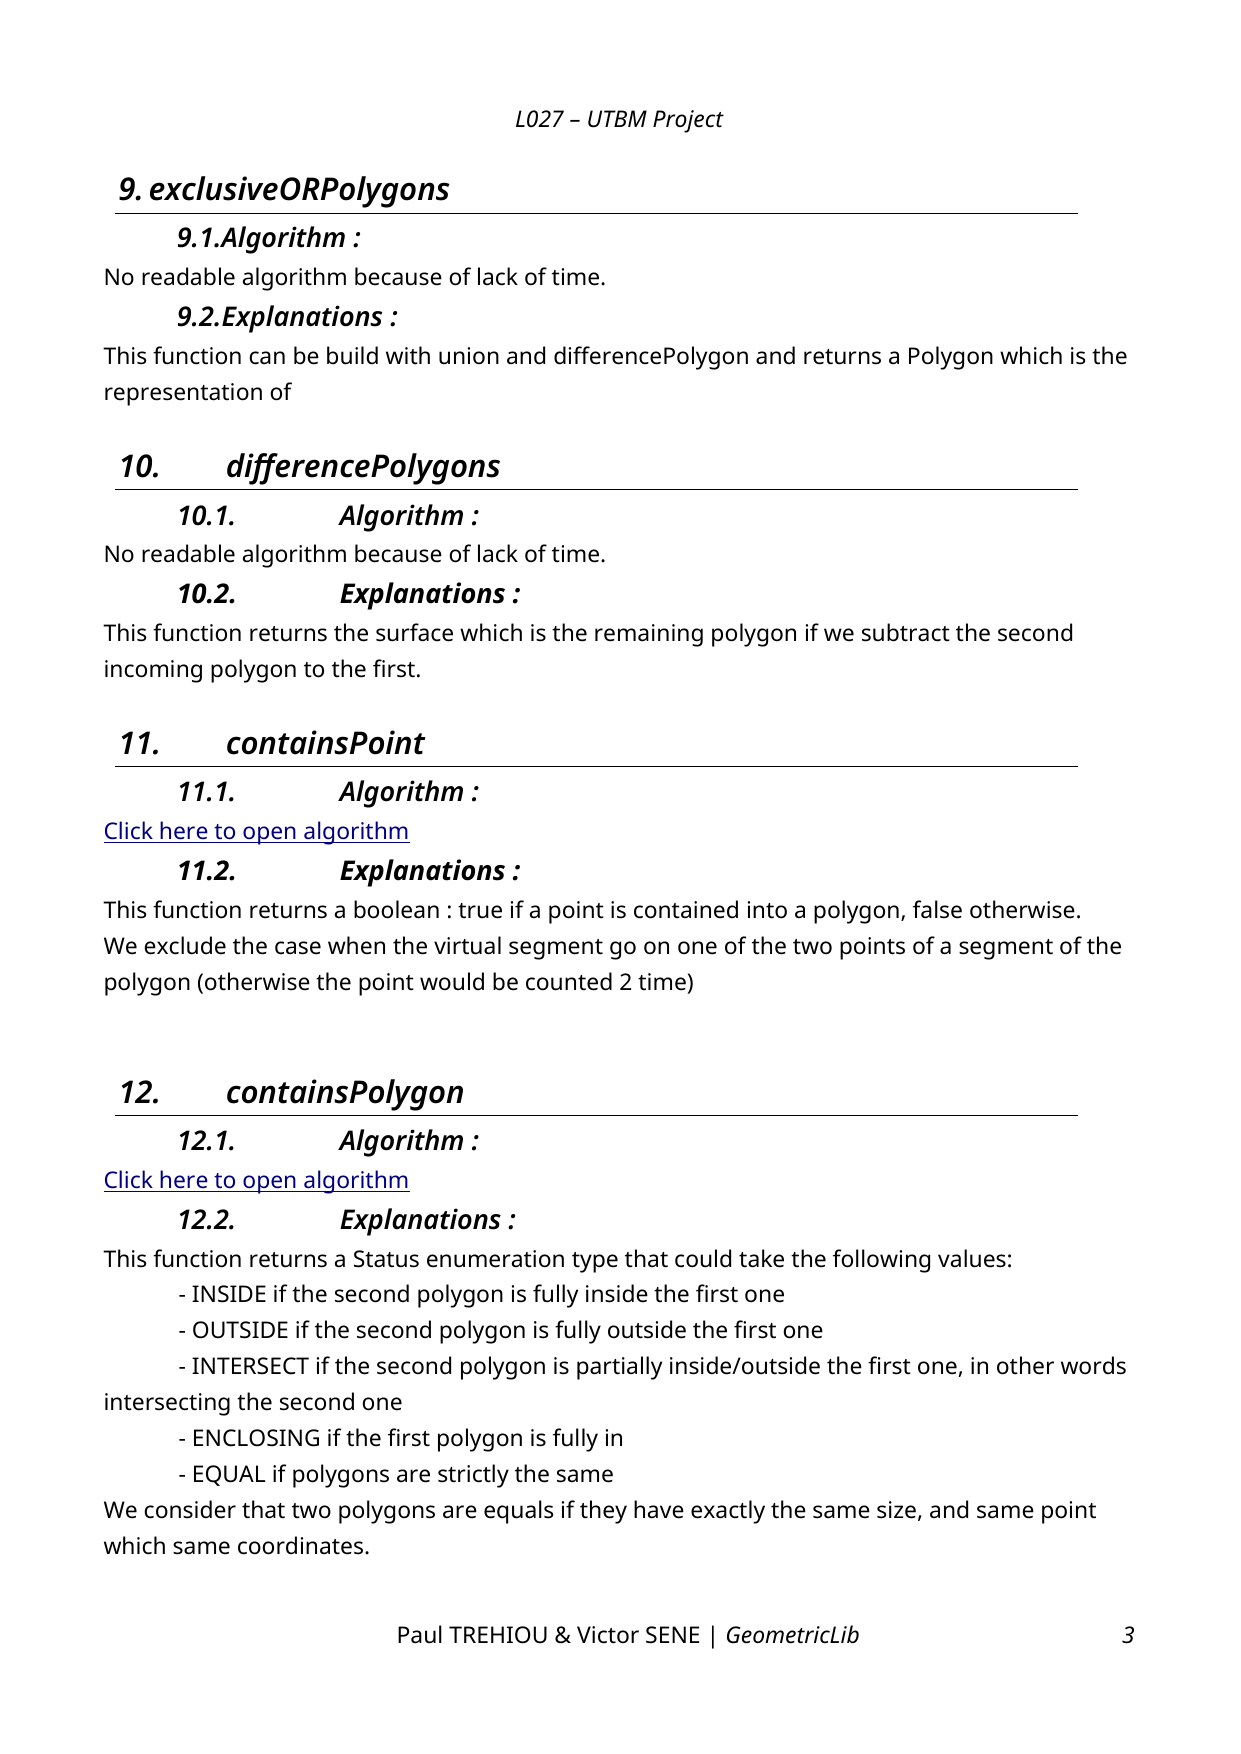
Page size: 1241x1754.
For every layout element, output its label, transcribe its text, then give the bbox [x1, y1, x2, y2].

subtitle Algorithm : [177, 496, 1137, 533]
subtitle Explanations : [177, 1200, 1137, 1237]
text This function can be build with union and differencePolygon and returns a Polygon which is the representation of [103, 340, 1137, 407]
text No readable algorithm because of lack of time. [103, 261, 1137, 293]
text Click here to open algorithm [103, 815, 1137, 847]
text - INTERSECT if the second polygon is partially inside/outside the first one, in other words intersecting the second one [103, 1350, 1137, 1417]
text This function returns the surface which is the remaining polygon if we subtract the second incoming polygon to the first. [103, 617, 1137, 684]
subtitle differencePolygons [115, 441, 1078, 489]
subtitle Explanations : [177, 851, 1137, 888]
subtitle containsPolygon [115, 1067, 1078, 1115]
text This function returns a boolean : true if a point is contained into a polygon, false otherwise. [103, 894, 1137, 925]
subtitle exclusiveORPolygons [115, 164, 1078, 213]
text We consider that two polygons are equals if they have exactly the same size, and same point which same coordinates. [103, 1494, 1137, 1561]
subtitle Explanations : [177, 297, 1137, 334]
text - ENCLOSING if the first polygon is fully in [103, 1422, 1137, 1453]
text - INSIDE if the second polygon is fully inside the first one [103, 1278, 1137, 1310]
text - OUTSIDE if the second polygon is fully outside the first one [103, 1314, 1137, 1346]
text Click here to open algorithm [103, 1164, 1137, 1195]
text This function returns a Status enumeration type that could take the following values: [103, 1242, 1137, 1274]
text No readable algorithm because of lack of time. [103, 538, 1137, 569]
subtitle Algorithm : [177, 219, 1137, 256]
text We exclude the case when the virtual segment go on one of the two points of a segment of the polygon (otherwise the point would be counted 2 time) [103, 929, 1137, 997]
subtitle Algorithm : [177, 773, 1137, 810]
subtitle containsPoint [115, 718, 1078, 766]
text - EQUAL if polygons are strictly the same [103, 1458, 1137, 1489]
subtitle Explanations : [177, 574, 1137, 611]
subtitle Algorithm : [177, 1122, 1137, 1159]
